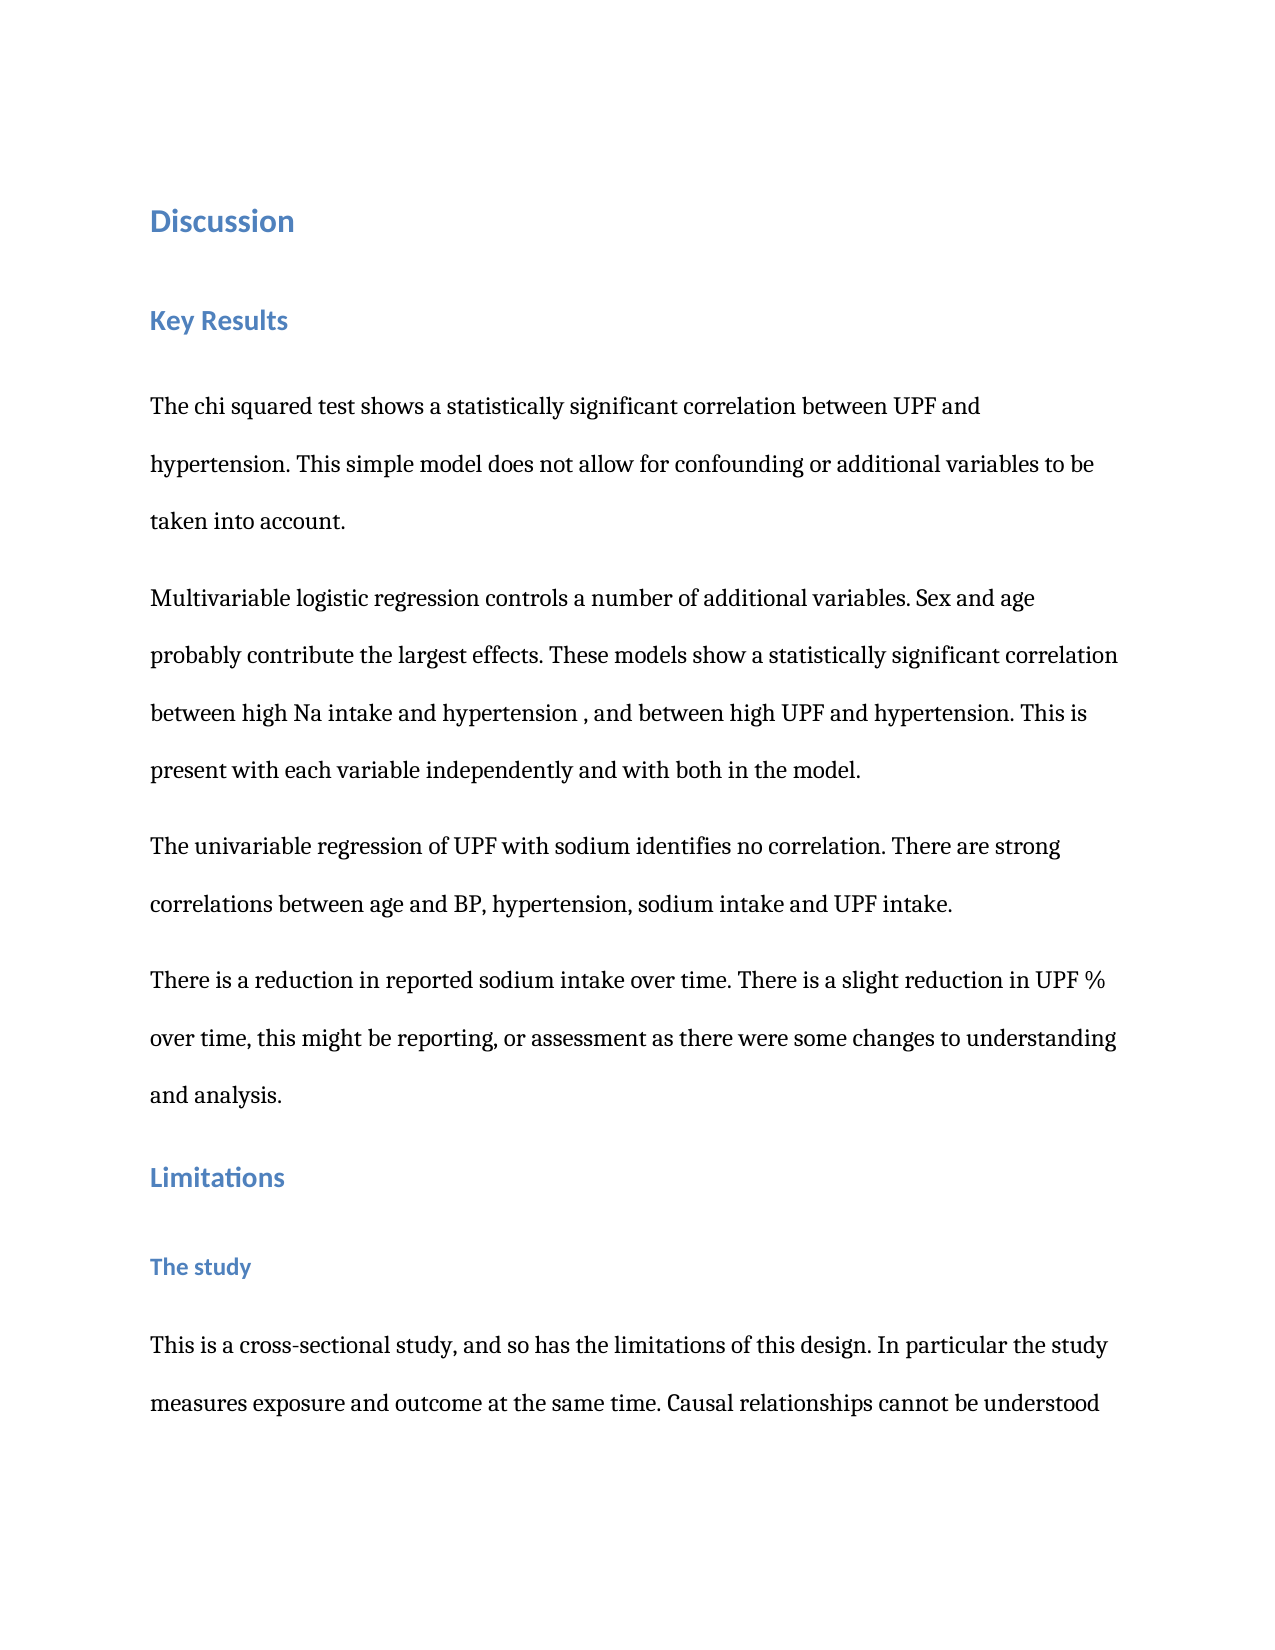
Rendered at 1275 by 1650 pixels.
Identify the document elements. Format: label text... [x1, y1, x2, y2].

subtitle Key Results [150, 302, 1125, 338]
subtitle The study [150, 1251, 1125, 1282]
text Multivariable logistic regression controls a number of additional variables. Sex and age probably contribute the largest effects. These models show a statistically significant correlation between high Na intake and hypertension , and between high UPF and hypertension. This is present with each variable independently and with both in the model. [150, 583, 1125, 785]
text The univariable regression of UPF with sodium identifies no correlation. There are strong correlations between age and BP, hypertension, sodium intake and UPF intake. [150, 832, 1125, 918]
text There is a reduction in reported sodium intake over time. There is a slight reduction in UPF % over time, this might be reporting, or assessment as there were some changes to understanding and analysis. [150, 966, 1125, 1110]
subtitle Limitations [150, 1159, 1125, 1195]
subtitle Discussion [150, 200, 1125, 241]
text The chi squared test shows a statistically significant correlation between UPF and hypertension. This simple model does not allow for confounding or additional variables to be taken into account. [150, 392, 1125, 536]
text This is a cross-sectional study, and so has the limitations of this design. In particular the study measures exposure and outcome at the same time. Causal relationships cannot be understood [150, 1331, 1125, 1417]
